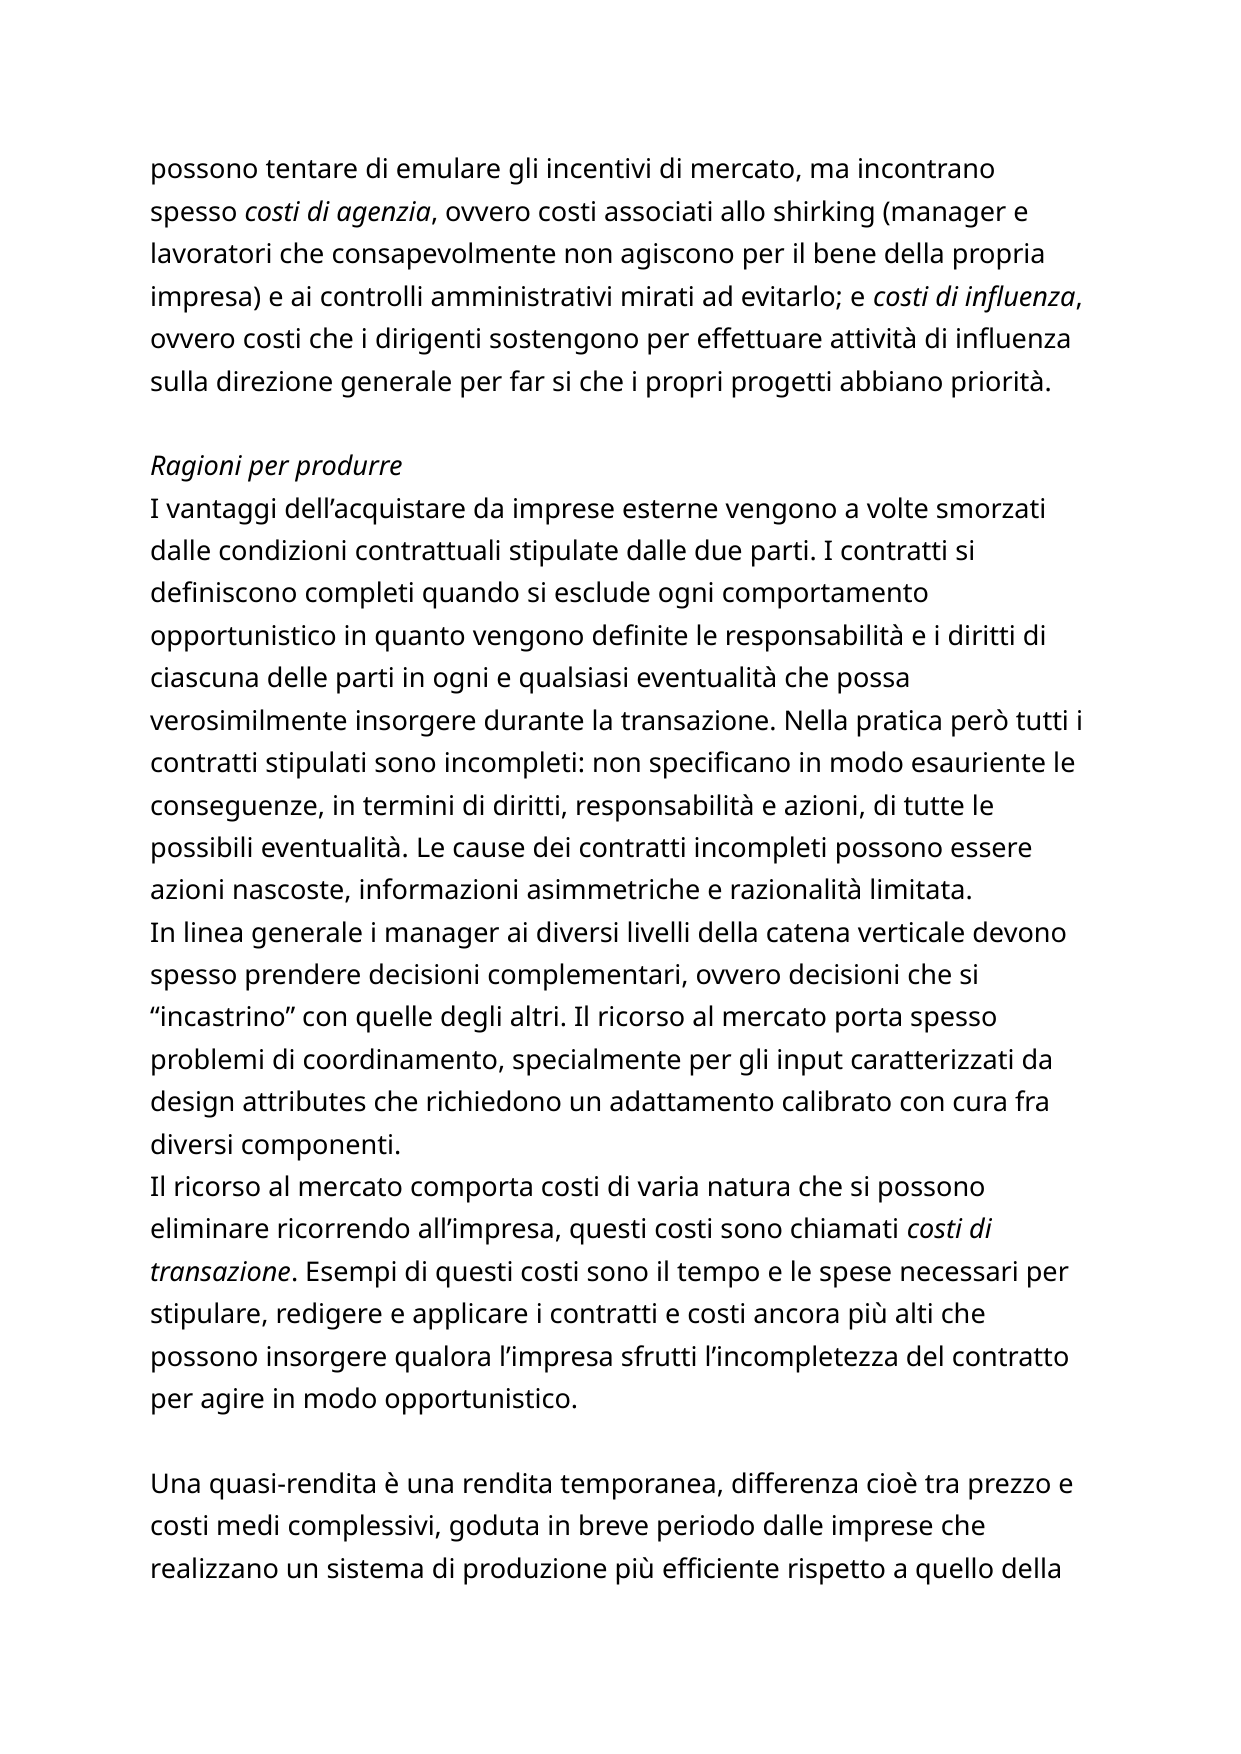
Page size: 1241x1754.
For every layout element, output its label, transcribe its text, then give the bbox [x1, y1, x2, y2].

text Ragioni per produrre [150, 447, 1090, 484]
text In linea generale i manager ai diversi livelli della catena verticale devono spesso prendere decisioni complementari, ovvero decisioni che si “incastrino” con quelle degli altri. Il ricorso al mercato porta spesso problemi di coordinamento, specialmente per gli input caratterizzati da design attributes che richiedono un adattamento calibrato con cura fra diversi componenti. [150, 913, 1090, 1162]
text Il ricorso al mercato comporta costi di varia natura che si possono eliminare ricorrendo all’impresa, questi costi sono chiamati costi di transazione. Esempi di questi costi sono il tempo e le spese necessari per stipulare, redigere e applicare i contratti e costi ancora più alti che possono insorgere qualora l’impresa sfrutti l’incompletezza del contratto per agire in modo opportunistico. [150, 1167, 1090, 1416]
text I vantaggi dell’acquistare da imprese esterne vengono a volte smorzati dalle condizioni contrattuali stipulate dalle due parti. I contratti si definiscono completi quando si esclude ogni comportamento opportunistico in quanto vengono definite le responsabilità e i diritti di ciascuna delle parti in ogni e qualsiasi eventualità che possa verosimilmente insorgere durante la transazione. Nella pratica però tutti i contratti stipulati sono incompleti: non specificano in modo esauriente le conseguenze, in termini di diritti, responsabilità e azioni, di tutte le possibili eventualità. Le cause dei contratti incompleti possono essere azioni nascoste, informazioni asimmetriche e razionalità limitata. [150, 489, 1090, 908]
text possono tentare di emulare gli incentivi di mercato, ma incontrano spesso costi di agenzia, ovvero costi associati allo shirking (manager e lavoratori che consapevolmente non agiscono per il bene della propria impresa) e ai controlli amministrativi mirati ad evitarlo; e costi di influenza, ovvero costi che i dirigenti sostengono per effettuare attività di influenza sulla direzione generale per far si che i propri progetti abbiano priorità. [150, 150, 1090, 399]
text Una quasi-rendita è una rendita temporanea, differenza cioè tra prezzo e costi medi complessivi, goduta in breve periodo dalle imprese che realizzano un sistema di produzione più efficiente rispetto a quello della [150, 1464, 1090, 1586]
